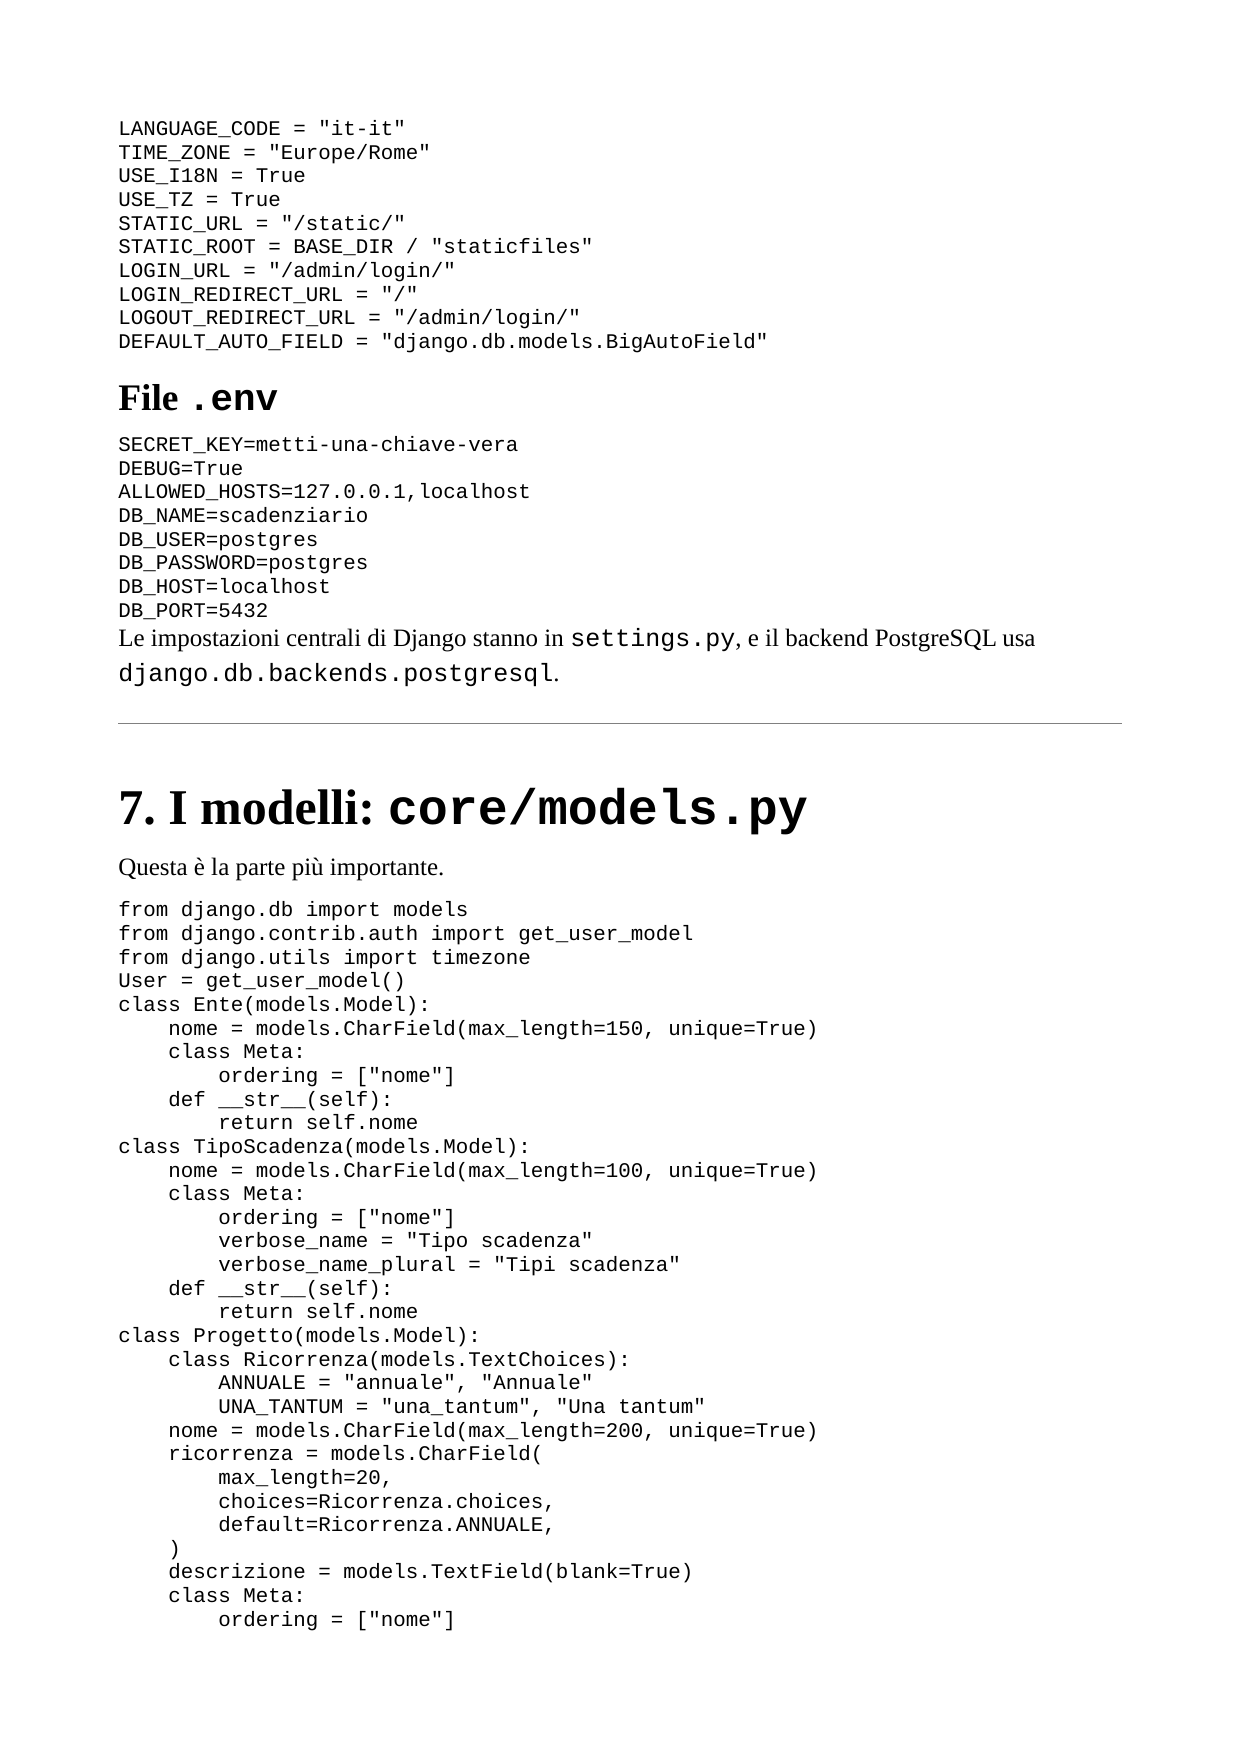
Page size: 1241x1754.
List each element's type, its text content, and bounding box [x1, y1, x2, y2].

text UNA_TANTUM = "una_tantum", "Una tantum" [118, 1396, 1122, 1420]
text class Ente(models.Model): [118, 994, 1122, 1018]
subtitle File .env [118, 375, 1122, 422]
text from django.utils import timezone [118, 947, 1122, 970]
text ordering = ["nome"] [118, 1609, 1122, 1632]
text LOGIN_URL = "/admin/login/" [118, 260, 1122, 284]
text default=Ricorrenza.ANNUALE, [118, 1514, 1122, 1538]
text ordering = ["nome"] [118, 1207, 1122, 1231]
text DB_PORT=5432 [118, 600, 1122, 623]
text User = get_user_model() [118, 970, 1122, 994]
text class Progetto(models.Model): [118, 1325, 1122, 1349]
text class Meta: [118, 1183, 1122, 1207]
text STATIC_URL = "/static/" [118, 213, 1122, 236]
text DEFAULT_AUTO_FIELD = "django.db.models.BigAutoField" [118, 331, 1122, 354]
text from django.db import models [118, 899, 1122, 923]
text STATIC_ROOT = BASE_DIR / "staticfiles" [118, 236, 1122, 260]
text ALLOWED_HOSTS=127.0.0.1,localhost [118, 481, 1122, 505]
text return self.nome [118, 1112, 1122, 1136]
text def __str__(self): [118, 1278, 1122, 1301]
text SECRET_KEY=metti-una-chiave-vera [118, 434, 1122, 458]
text verbose_name = "Tipo scadenza" [118, 1231, 1122, 1254]
text ) [118, 1538, 1122, 1562]
text from django.contrib.auth import get_user_model [118, 923, 1122, 947]
text DB_HOST=localhost [118, 576, 1122, 600]
text USE_I18N = True [118, 165, 1122, 189]
text max_length=20, [118, 1467, 1122, 1491]
text return self.nome [118, 1301, 1122, 1325]
text DB_NAME=scadenziario [118, 505, 1122, 529]
text Le impostazioni centrali di Django stanno in settings.py, e il backend PostgreSQL usa django.db.backends.postgresql. [118, 623, 1122, 689]
text class TipoScadenza(models.Model): [118, 1136, 1122, 1159]
text DB_PASSWORD=postgres [118, 552, 1122, 576]
text LANGUAGE_CODE = "it-it" [118, 118, 1122, 142]
text nome = models.CharField(max_length=150, unique=True) [118, 1018, 1122, 1041]
text verbose_name_plural = "Tipi scadenza" [118, 1254, 1122, 1278]
text def __str__(self): [118, 1089, 1122, 1112]
text nome = models.CharField(max_length=200, unique=True) [118, 1420, 1122, 1443]
text class Meta: [118, 1041, 1122, 1065]
text choices=Ricorrenza.choices, [118, 1491, 1122, 1514]
text class Ricorrenza(models.TextChoices): [118, 1349, 1122, 1372]
subtitle 7. I modelli: core/models.py [118, 778, 1122, 839]
text nome = models.CharField(max_length=100, unique=True) [118, 1159, 1122, 1183]
text Questa è la parte più importante. [118, 852, 1122, 881]
text USE_TZ = True [118, 189, 1122, 213]
text LOGIN_REDIRECT_URL = "/" [118, 284, 1122, 307]
text ANNUALE = "annuale", "Annuale" [118, 1372, 1122, 1396]
text DEBUG=True [118, 458, 1122, 481]
text LOGOUT_REDIRECT_URL = "/admin/login/" [118, 307, 1122, 331]
text ricorrenza = models.CharField( [118, 1443, 1122, 1467]
text TIME_ZONE = "Europe/Rome" [118, 142, 1122, 165]
text DB_USER=postgres [118, 529, 1122, 552]
text class Meta: [118, 1585, 1122, 1609]
text ordering = ["nome"] [118, 1065, 1122, 1089]
text descrizione = models.TextField(blank=True) [118, 1562, 1122, 1585]
